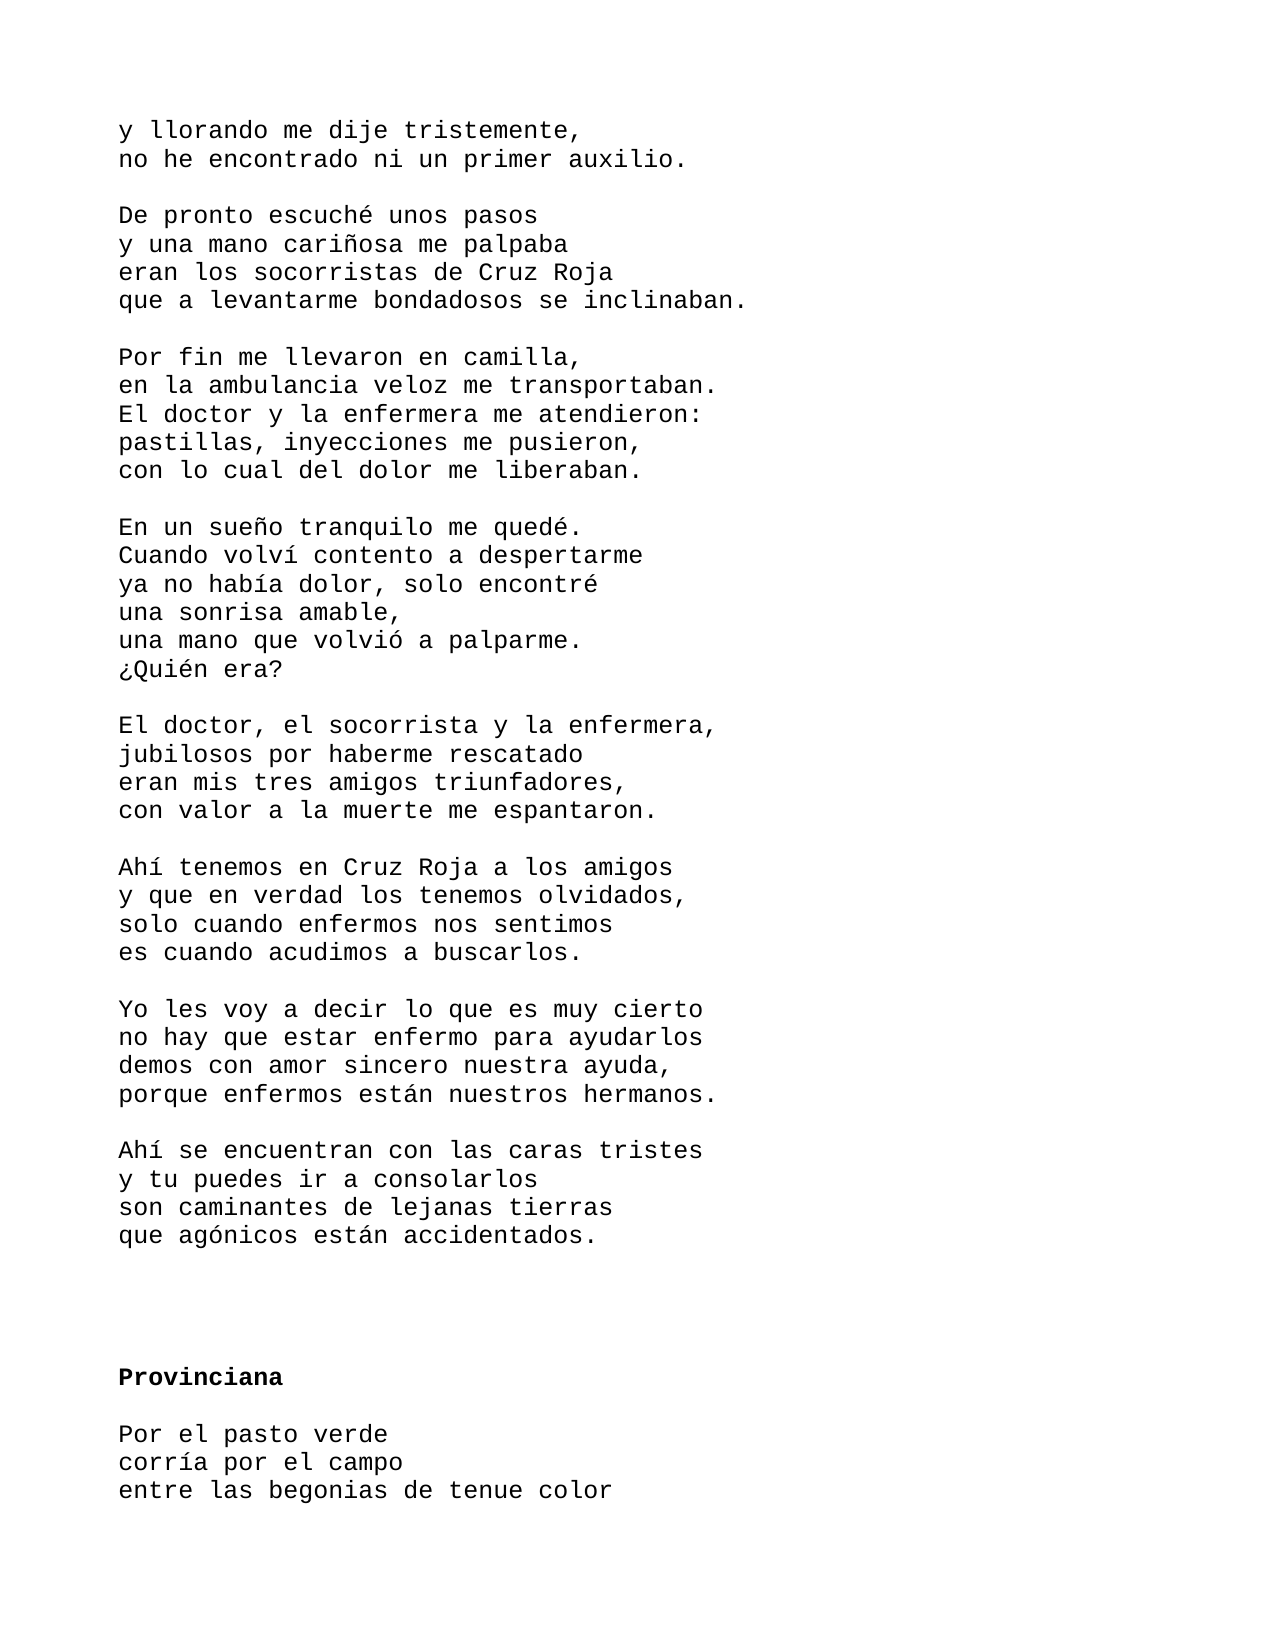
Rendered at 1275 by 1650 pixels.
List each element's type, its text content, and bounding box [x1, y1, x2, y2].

text que a levantarme bondadosos se inclinaban. [118, 288, 1157, 316]
text El doctor y la enfermera me atendieron: [118, 401, 1157, 430]
text son caminantes de lejanas tierras [118, 1195, 1157, 1223]
text Provinciana [118, 1365, 1157, 1393]
text una sonrisa amable, [118, 600, 1157, 628]
text porque enfermos están nuestros hermanos. [118, 1081, 1157, 1110]
text De pronto escuché unos pasos [118, 203, 1157, 231]
text es cuando acudimos a buscarlos. [118, 940, 1157, 968]
text Yo les voy a decir lo que es muy cierto [118, 996, 1157, 1025]
text y tu puedes ir a consolarlos [118, 1166, 1157, 1195]
text ya no había dolor, solo encontré [118, 571, 1157, 600]
text no he encontrado ni un primer auxilio. [118, 146, 1157, 175]
text no hay que estar enfermo para ayudarlos [118, 1025, 1157, 1053]
text Ahí se encuentran con las caras tristes [118, 1138, 1157, 1166]
text en la ambulancia veloz me transportaban. [118, 373, 1157, 401]
text Cuando volví contento a despertarme [118, 543, 1157, 571]
text demos con amor sincero nuestra ayuda, [118, 1053, 1157, 1081]
text Ahí tenemos en Cruz Roja a los amigos [118, 855, 1157, 883]
text ¿Quién era? [118, 656, 1157, 685]
text jubilosos por haberme rescatado [118, 741, 1157, 770]
text corría por el campo [118, 1450, 1157, 1478]
text Por fin me llevaron en camilla, [118, 345, 1157, 373]
text y una mano cariñosa me palpaba [118, 231, 1157, 260]
text eran mis tres amigos triunfadores, [118, 770, 1157, 798]
text pastillas, inyecciones me pusieron, [118, 430, 1157, 458]
text que agónicos están accidentados. [118, 1223, 1157, 1251]
text solo cuando enfermos nos sentimos [118, 911, 1157, 940]
text En un sueño tranquilo me quedé. [118, 515, 1157, 543]
text El doctor, el socorrista y la enfermera, [118, 713, 1157, 741]
text y llorando me dije tristemente, [118, 118, 1157, 146]
text entre las begonias de tenue color [118, 1478, 1157, 1506]
text una mano que volvió a palparme. [118, 628, 1157, 656]
text eran los socorristas de Cruz Roja [118, 260, 1157, 288]
text Por el pasto verde [118, 1421, 1157, 1450]
text con lo cual del dolor me liberaban. [118, 458, 1157, 486]
text y que en verdad los tenemos olvidados, [118, 883, 1157, 911]
text con valor a la muerte me espantaron. [118, 798, 1157, 826]
